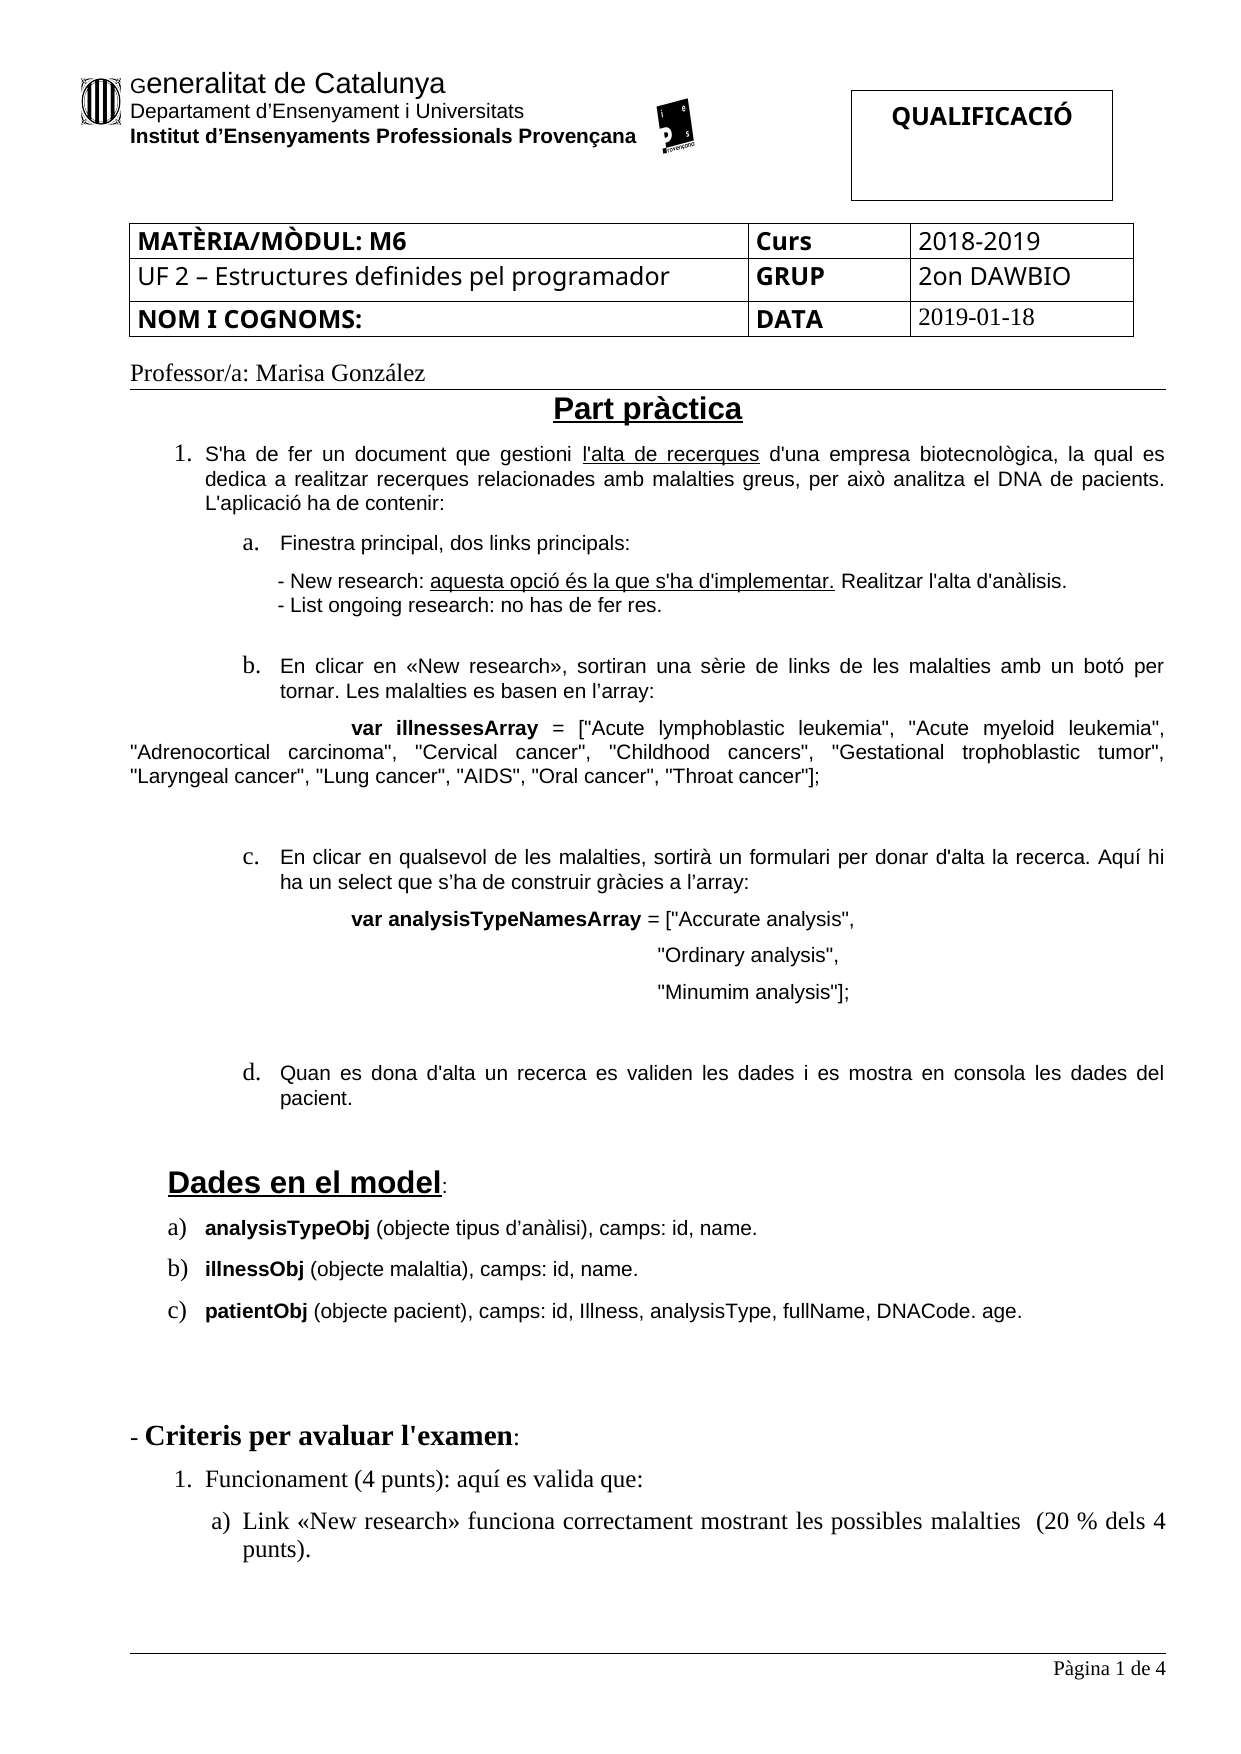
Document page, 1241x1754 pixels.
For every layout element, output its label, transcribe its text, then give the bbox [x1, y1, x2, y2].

text - List ongoing research: no has de fer res. [130, 593, 1166, 617]
list Funcionament (4 punts): aquí es valida que: [167, 1464, 1166, 1493]
picture [81, 78, 121, 125]
text Part pràctica [130, 390, 1166, 426]
list En clicar en qualsevol de les malalties, sortirà un formulari per donar d'alta la recerca. Aquí hi ha un select que s’ha de construir gràcies a l’array: [242, 841, 1166, 894]
text - Criteris per avaluar l'examen: [130, 1418, 1166, 1452]
list illnessObj (objecte malaltia), camps: id, name. [167, 1253, 1166, 1282]
text "Ordinary analysis", [130, 943, 1166, 967]
text var illnessesArray = ["Acute lymphoblastic leukemia", "Acute myeloid leukemia", "Adrenocortical carcinoma", "Cervical cancer", "Childhood cancers", "Gestational trophoblastic tumor", "Laryngeal cancer", "Lung cancer", "AIDS", "Oral cancer", "Throat cancer"]; [130, 716, 1166, 788]
list Quan es dona d'alta un recerca es validen les dades i es mostra en consola les dades del pacient. [242, 1057, 1166, 1110]
list En clicar en «New research», sortiran una sèrie de links de les malalties amb un botó per tornar. Les malalties es basen en l’array: [242, 651, 1166, 703]
picture [656, 98, 695, 154]
list patientObj (objecte pacient), camps: id, Illness, analysisType, fullName, DNACode. age. [167, 1295, 1166, 1323]
text var analysisTypeNamesArray = ["Accurate analysis", [130, 907, 1166, 931]
list analysisTypeObj (objecte tipus d’anàlisi), camps: id, name. [167, 1212, 1166, 1241]
text Dades en el model: [167, 1164, 1166, 1200]
text "Minumim analysis"]; [130, 979, 1166, 1003]
list Finestra principal, dos links principals: [242, 527, 1166, 556]
list Link «New research» funciona correctament mostrant les possibles malalties (20 % dels 4 punts). [205, 1506, 1166, 1563]
list S'ha de fer un document que gestioni l'alta de recerques d'una empresa biotecnològica, la qual es dedica a realitzar recerques relacionades amb malalties greus, per això analitza el DNA de pacients. L'aplicació ha de contenir: [167, 438, 1166, 515]
subtitle - New research: aquesta opció és la que s'ha d'implementar. Realitzar l'alta d'anàlisis. [130, 569, 1166, 593]
